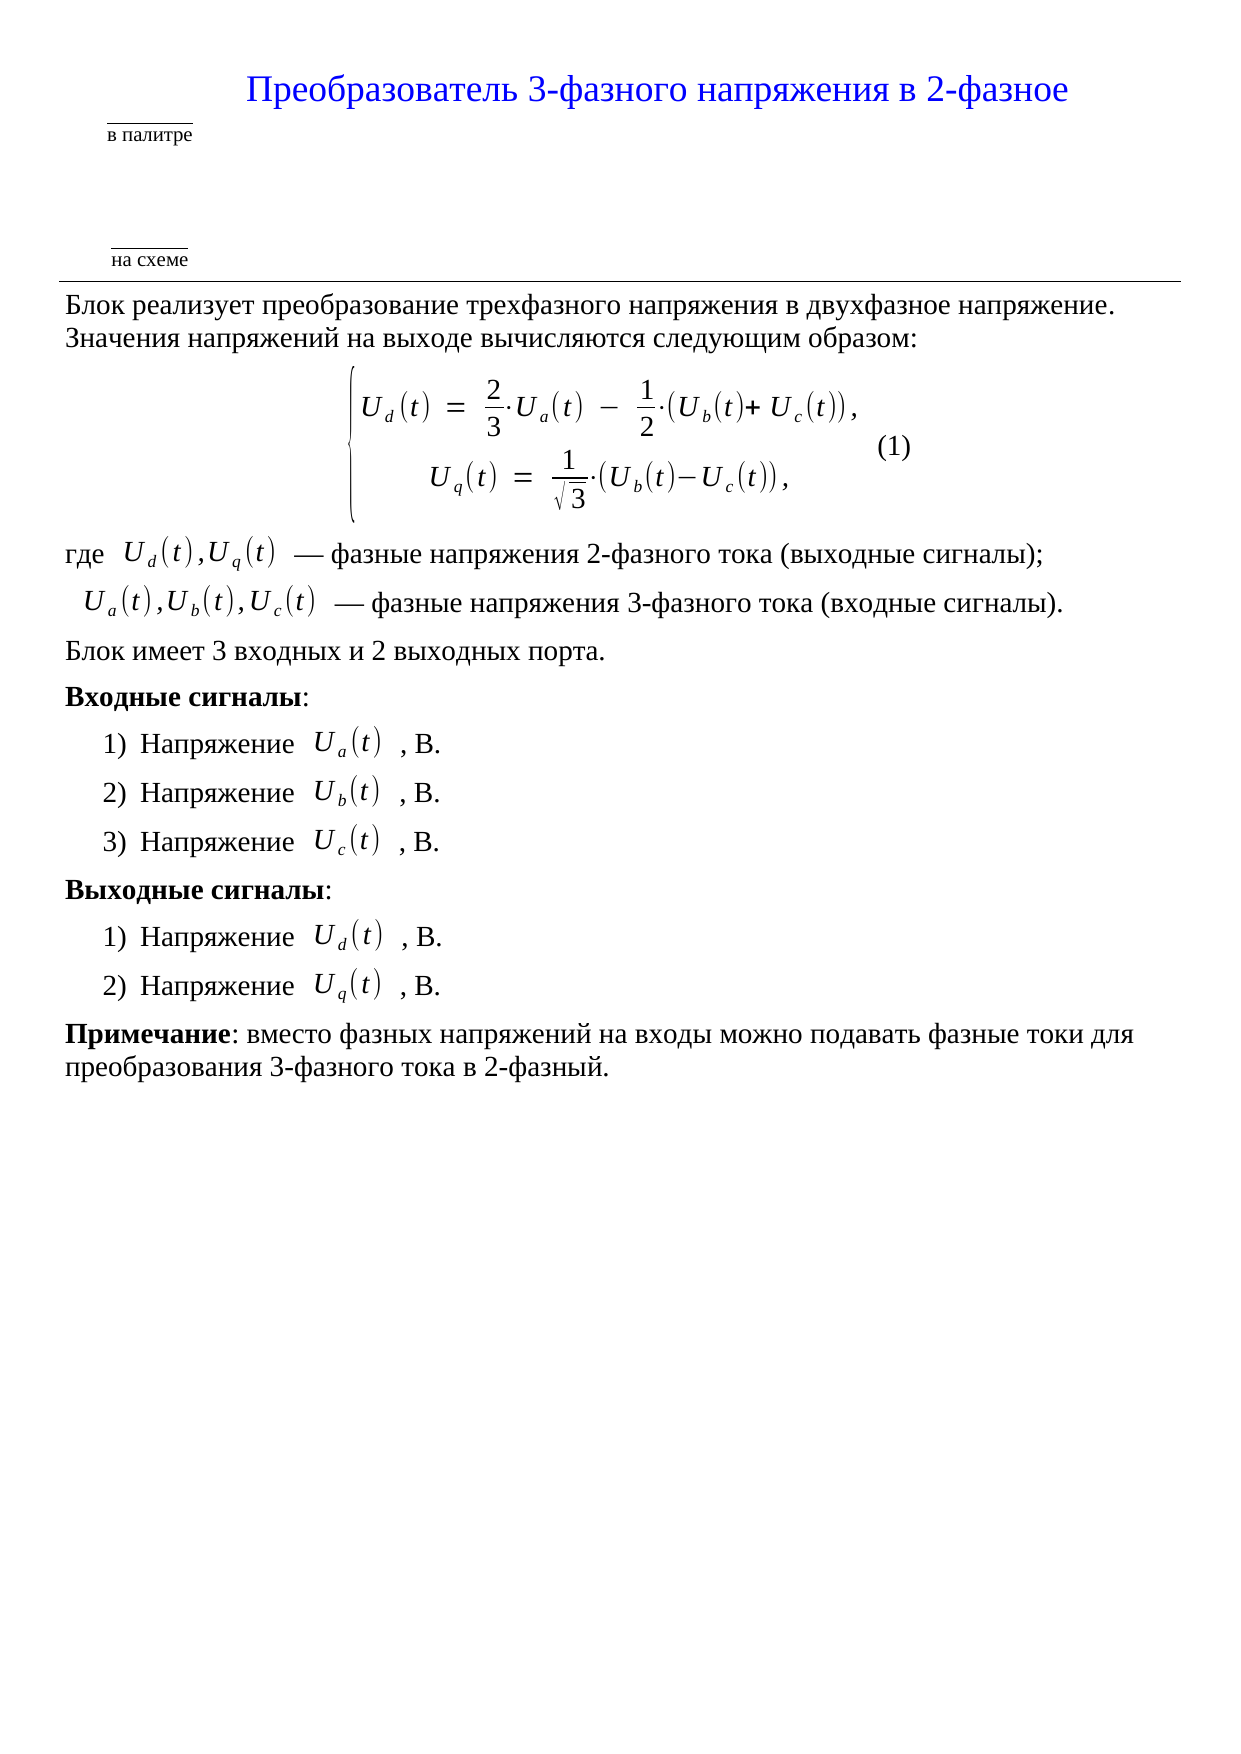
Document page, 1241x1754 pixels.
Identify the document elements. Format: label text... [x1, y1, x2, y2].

table_cell Блок реализует преобразование трехфазного напряжения в двухфазное напряжение. Значения напряжений на выходе вычисляются следующим образом: (1) где— фазные напряжения 2-фазного тока (выходные сигналы); — фазные напряжения 3-фазного тока (входные сигналы). Блок имеет 3 входных и 2 выходных порта. Входные сигналы: Напряжение, В. Напряжение, В. Напряжение, В. Выходные сигналы: Напряжение, В. Напряжение, В. Примечание: вместо фазных напряжений на входы можно подавать фазные токи для преобразования 3-фазного тока в 2-фазный. [59, 282, 1181, 1101]
table_cell в палитре [59, 116, 240, 156]
table_header [59, 59, 240, 116]
table_cell на схеме [59, 241, 240, 281]
table_cell [59, 156, 240, 241]
table_header Преобразователь 3-фазного напряжения в 2-фазное [240, 59, 1181, 116]
table_cell [240, 241, 1181, 281]
table_cell [240, 156, 1181, 241]
table_cell [240, 116, 1181, 156]
